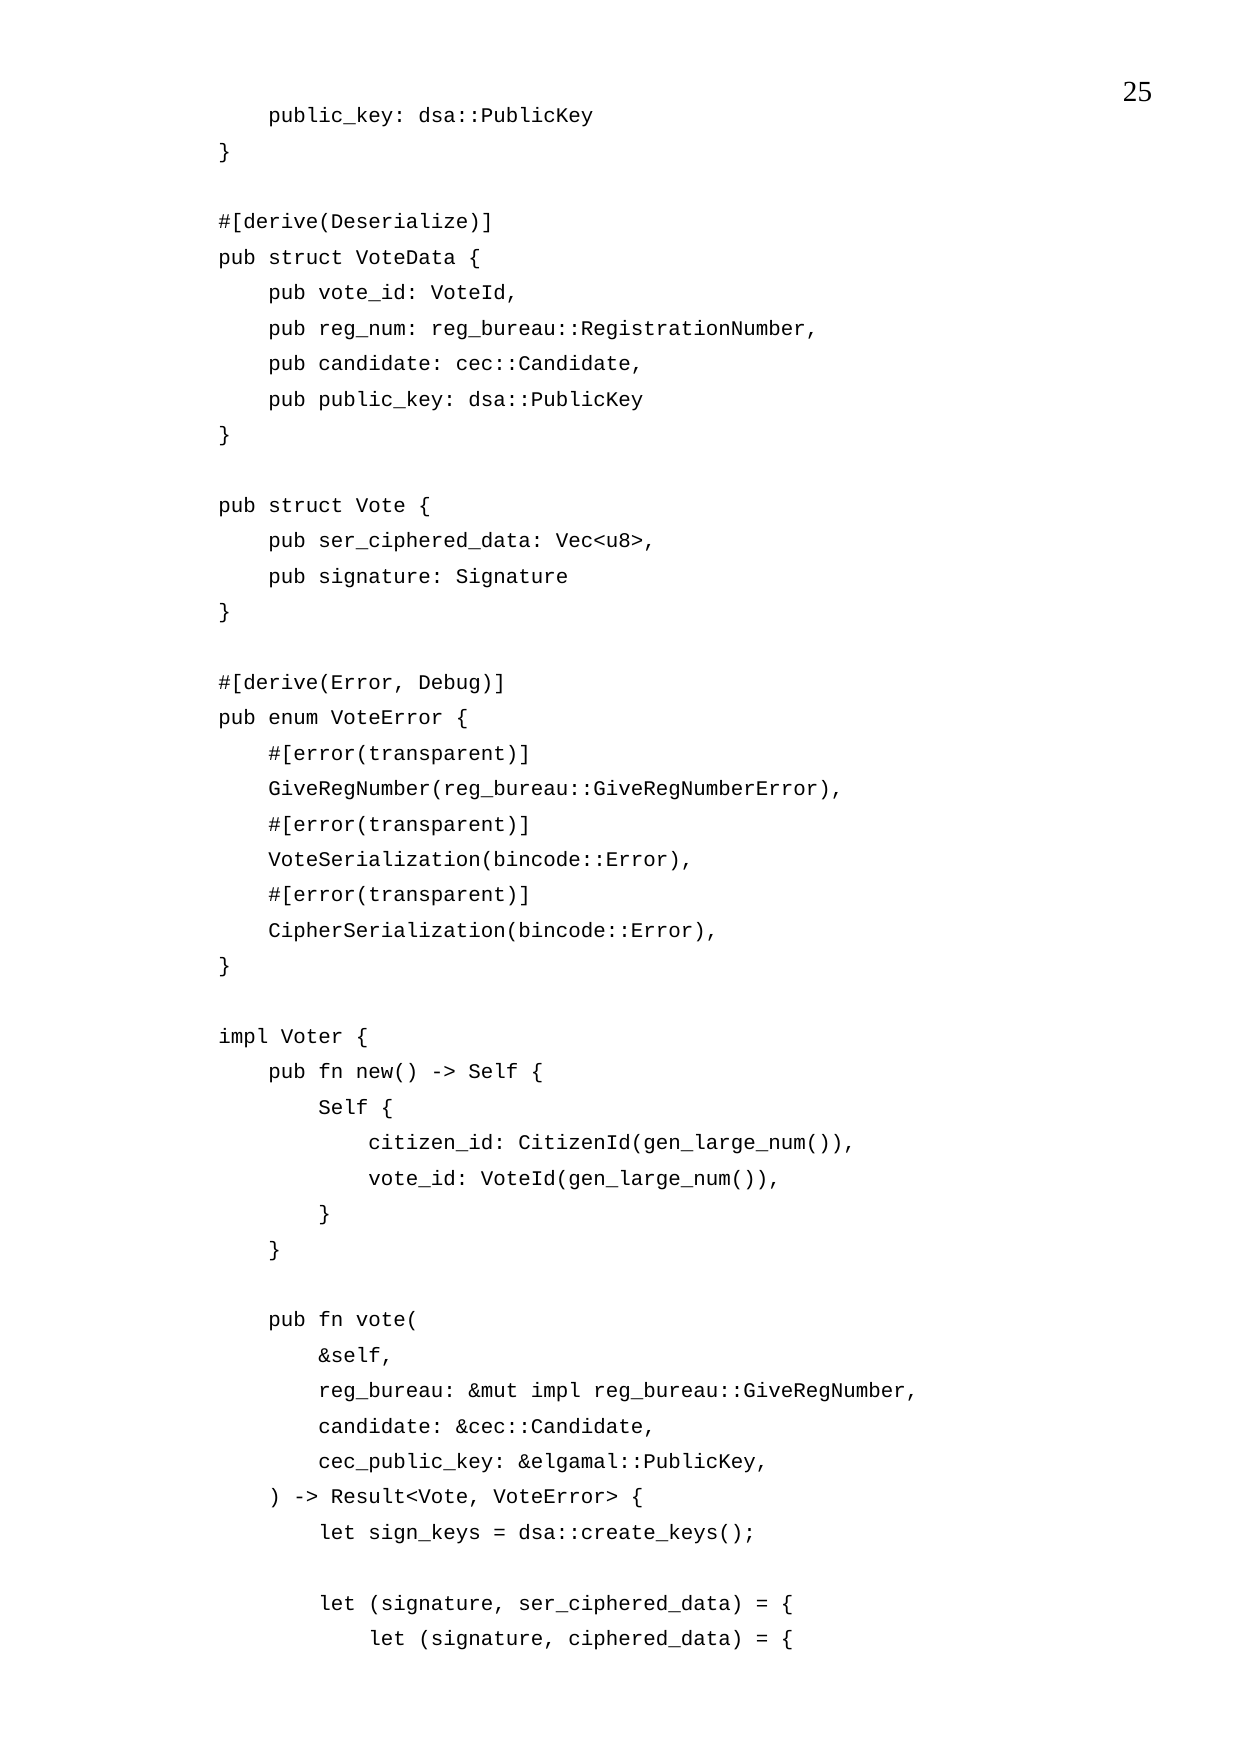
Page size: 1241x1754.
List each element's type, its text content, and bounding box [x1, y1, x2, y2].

text pub struct VoteData { [118, 247, 1122, 271]
text pub reg_num: reg_bureau::RegistrationNumber, [118, 318, 1122, 341]
text pub candidate: cec::Candidate, [118, 353, 1122, 377]
text pub enum VoteError { [118, 707, 1122, 731]
text } [118, 424, 1122, 448]
text CipherSerialization(bincode::Error), [118, 920, 1122, 943]
text #[derive(Error, Debug)] [118, 672, 1122, 696]
text #[derive(Deserialize)] [118, 211, 1122, 235]
text } [118, 601, 1122, 625]
text let (signature, ciphered_data) = { [118, 1628, 1122, 1652]
text pub public_key: dsa::PublicKey [118, 388, 1122, 412]
text let (signature, ser_ciphered_data) = { [118, 1593, 1122, 1616]
text citizen_id: CitizenId(gen_large_num()), [118, 1132, 1122, 1156]
text } [118, 141, 1122, 164]
text pub struct Vote { [118, 495, 1122, 518]
text candidate: &cec::Candidate, [118, 1416, 1122, 1439]
text #[error(transparent)] [118, 743, 1122, 766]
text pub fn vote( [118, 1309, 1122, 1333]
text VoteSerialization(bincode::Error), [118, 849, 1122, 873]
text cec_public_key: &elgamal::PublicKey, [118, 1451, 1122, 1475]
text &self, [118, 1345, 1122, 1368]
text impl Voter { [118, 1026, 1122, 1050]
text #[error(transparent)] [118, 884, 1122, 908]
text } [118, 955, 1122, 979]
text pub ser_ciphered_data: Vec<u8>, [118, 530, 1122, 554]
text pub fn new() -> Self { [118, 1061, 1122, 1085]
text } [118, 1238, 1122, 1262]
text public_key: dsa::PublicKey [118, 105, 1122, 129]
text vote_id: VoteId(gen_large_num()), [118, 1168, 1122, 1191]
text let sign_keys = dsa::create_keys(); [118, 1522, 1122, 1546]
text GiveRegNumber(reg_bureau::GiveRegNumberError), [118, 778, 1122, 802]
text pub signature: Signature [118, 566, 1122, 589]
text Self { [118, 1097, 1122, 1121]
text reg_bureau: &mut impl reg_bureau::GiveRegNumber, [118, 1380, 1122, 1404]
text #[error(transparent)] [118, 813, 1122, 837]
text pub vote_id: VoteId, [118, 282, 1122, 306]
text ) -> Result<Vote, VoteError> { [118, 1486, 1122, 1510]
text } [118, 1203, 1122, 1227]
